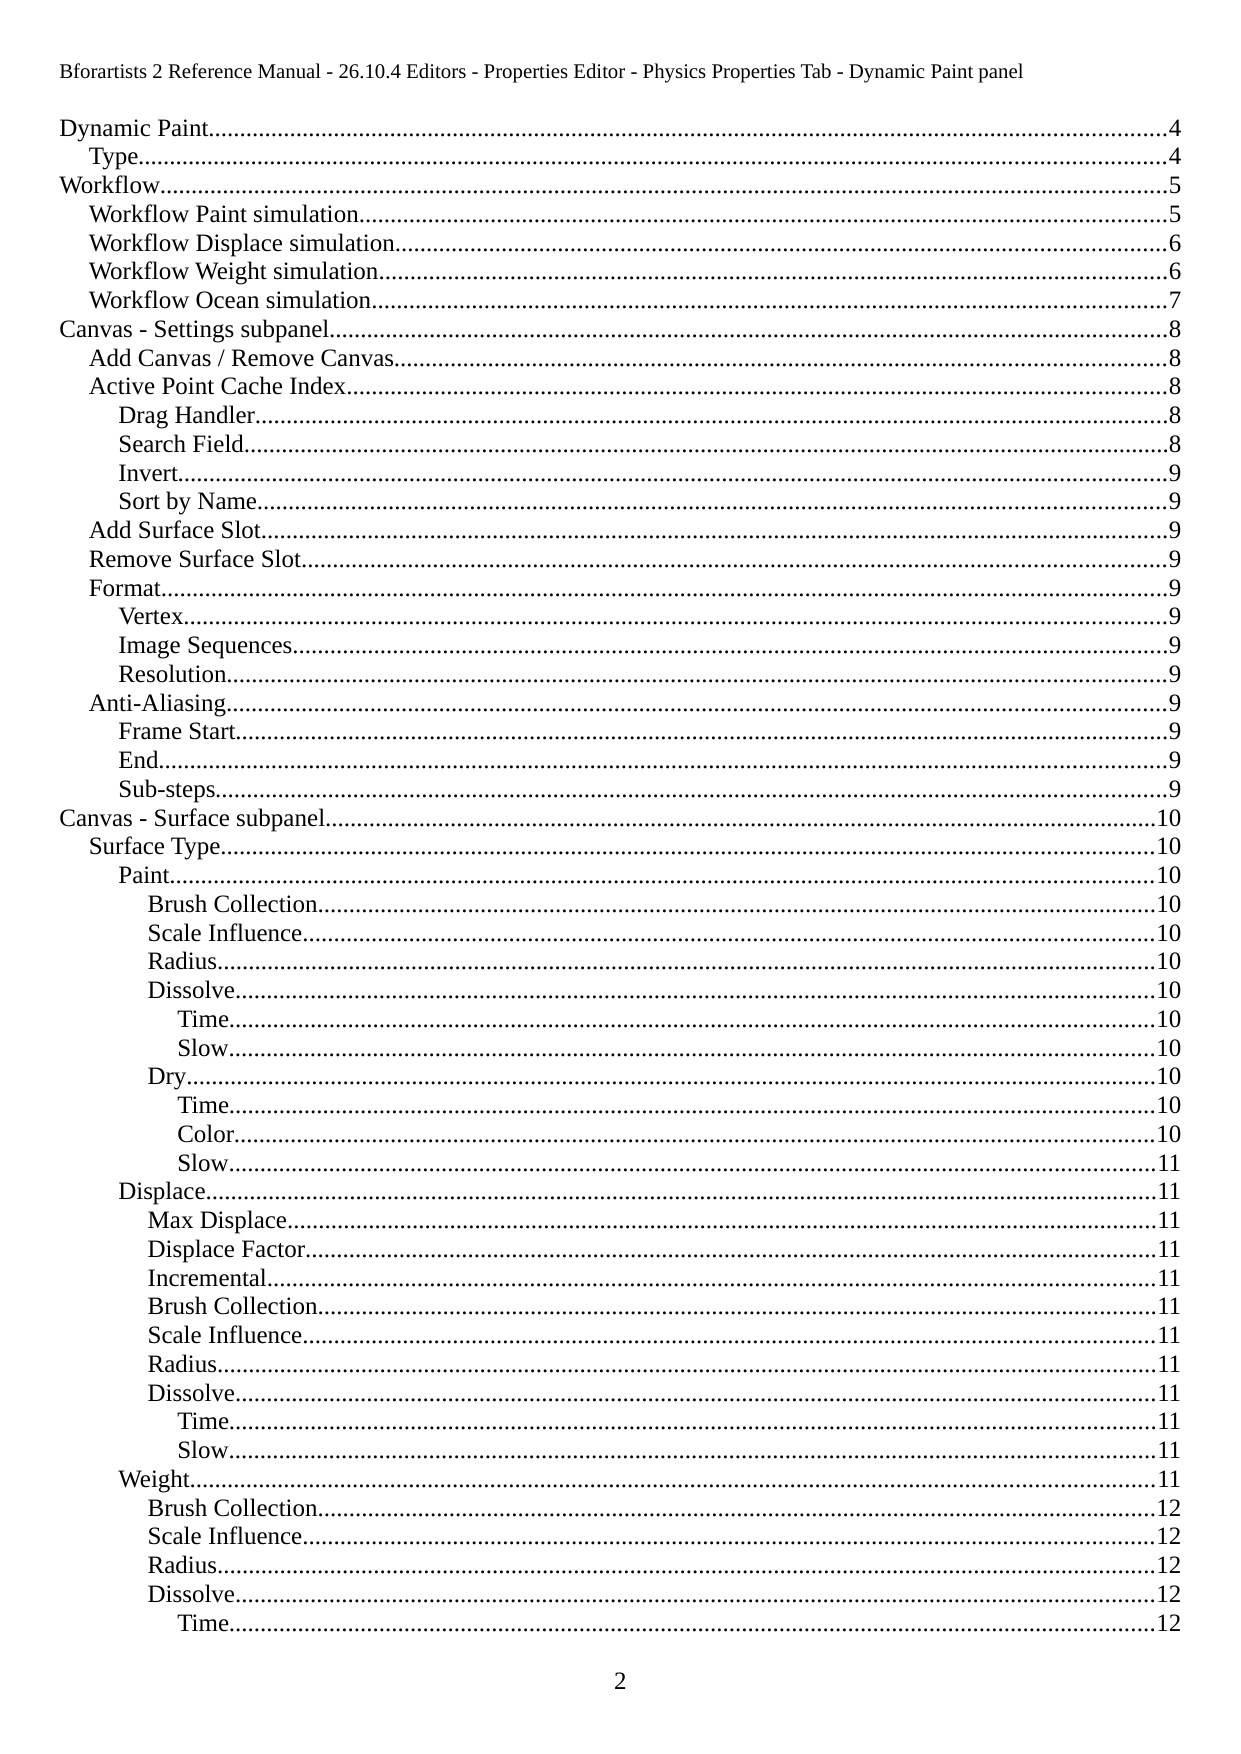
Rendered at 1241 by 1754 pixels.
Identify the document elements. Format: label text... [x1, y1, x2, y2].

text Radius 12 [147, 1550, 1181, 1579]
text Dissolve 12 [147, 1579, 1181, 1608]
text Time 10 [177, 1090, 1181, 1119]
text Frame Start 9 [118, 716, 1181, 745]
text Displace 11 [118, 1176, 1181, 1205]
text Invert 9 [118, 458, 1181, 486]
text Scale Influence 12 [147, 1521, 1181, 1550]
text Remove Surface Slot 9 [88, 544, 1181, 573]
text Surface Type 10 [88, 831, 1181, 860]
text Workflow Weight simulation 6 [88, 256, 1181, 285]
text Workflow Paint simulation 5 [88, 199, 1181, 228]
text Incremental 11 [147, 1263, 1181, 1291]
text Brush Collection 10 [147, 889, 1181, 918]
text Sort by Name 9 [118, 486, 1181, 515]
text Brush Collection 12 [147, 1493, 1181, 1521]
text Active Point Cache Index 8 [88, 371, 1181, 400]
text Color 10 [177, 1119, 1181, 1148]
text Format 9 [88, 573, 1181, 601]
text Time 11 [177, 1406, 1181, 1435]
text Slow 10 [177, 1033, 1181, 1061]
text Slow 11 [177, 1148, 1181, 1176]
text Resolution 9 [118, 659, 1181, 688]
text Time 10 [177, 1004, 1181, 1033]
text Scale Influence 10 [147, 918, 1181, 946]
text Time 12 [177, 1608, 1181, 1636]
text Canvas - Surface subpanel 10 [59, 803, 1181, 831]
text Brush Collection 11 [147, 1291, 1181, 1320]
text Workflow 5 [59, 170, 1181, 199]
text Dry 10 [147, 1061, 1181, 1090]
text Canvas - Settings subpanel 8 [59, 314, 1181, 343]
text Dissolve 10 [147, 975, 1181, 1004]
text Sub-steps 9 [118, 774, 1181, 803]
text Add Canvas / Remove Canvas 8 [88, 343, 1181, 371]
text Workflow Ocean simulation 7 [88, 285, 1181, 314]
text Dissolve 11 [147, 1378, 1181, 1406]
text Image Sequences 9 [118, 630, 1181, 659]
text Weight 11 [118, 1464, 1181, 1493]
text Radius 10 [147, 946, 1181, 975]
text Radius 11 [147, 1349, 1181, 1378]
text Add Surface Slot 9 [88, 515, 1181, 544]
text Vertex 9 [118, 601, 1181, 630]
text Max Displace 11 [147, 1205, 1181, 1234]
text Dynamic Paint 4 [59, 113, 1181, 141]
text Drag Handler 8 [118, 400, 1181, 429]
text Displace Factor 11 [147, 1234, 1181, 1263]
text Slow 11 [177, 1435, 1181, 1464]
text Workflow Displace simulation 6 [88, 228, 1181, 256]
text Paint 10 [118, 860, 1181, 889]
text Type 4 [88, 141, 1181, 170]
text Anti-Aliasing 9 [88, 688, 1181, 716]
text Search Field 8 [118, 429, 1181, 458]
text End 9 [118, 745, 1181, 774]
text Scale Influence 11 [147, 1320, 1181, 1349]
